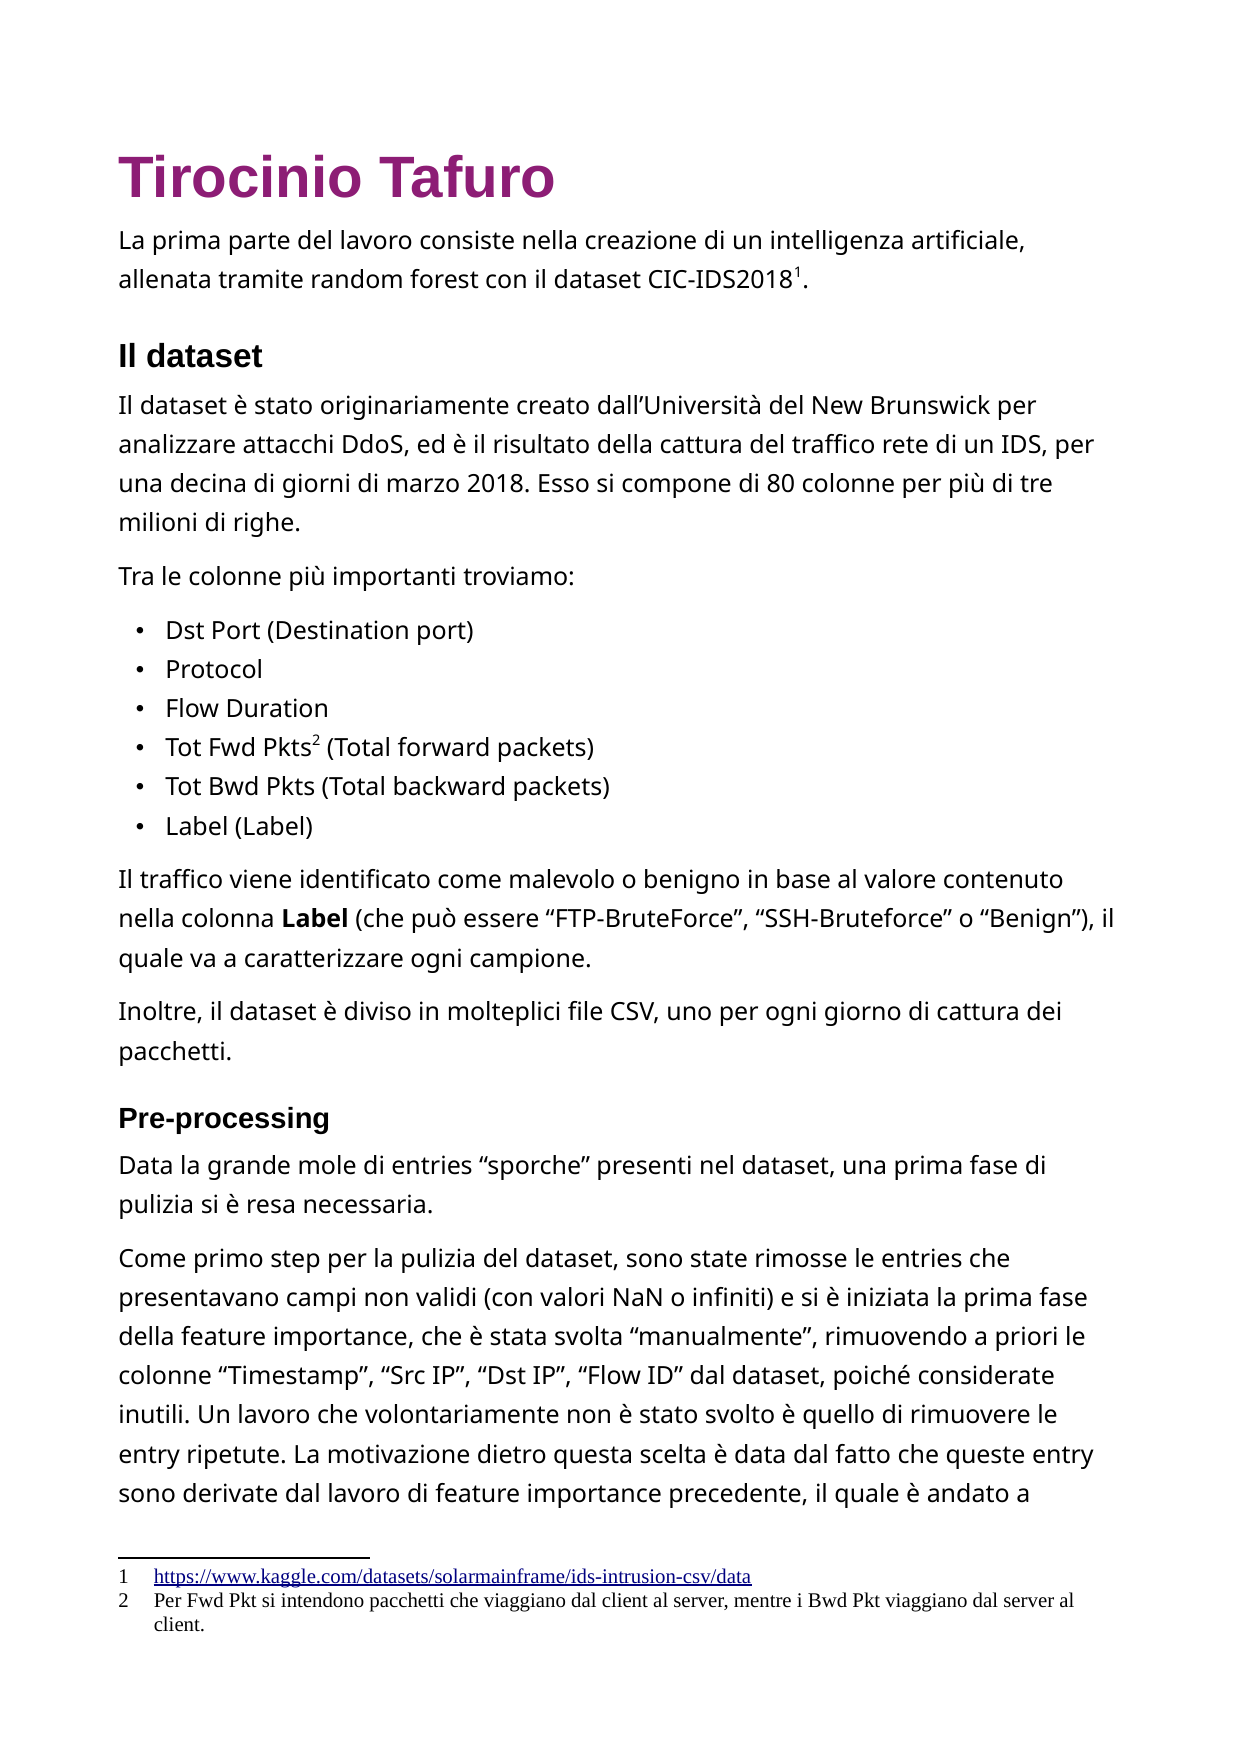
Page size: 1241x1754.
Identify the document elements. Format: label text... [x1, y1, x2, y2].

list Tot Fwd Pkts (Total forward packets) [136, 730, 1122, 764]
text Data la grande mole di entries “sporche” presenti nel dataset, una prima fase di pulizia si è resa necessaria. [118, 1148, 1122, 1221]
text Il traffico viene identificato come malevolo o benigno in base al valore contenuto nella colonna Label (che può essere “FTP-BruteForce”, “SSH-Bruteforce” o “Benign”), il quale va a caratterizzare ogni campione. [118, 862, 1122, 974]
list Dst Port (Destination port) [136, 612, 1122, 646]
list Tot Bwd Pkts (Total backward packets) [136, 769, 1122, 803]
list Flow Duration [136, 691, 1122, 725]
text Tra le colonne più importanti troviamo: [118, 559, 1122, 593]
list Per Fwd Pkt si intendono pacchetti che viaggiano dal client al server, mentre i Bwd Pkt viaggiano dal server al client. [118, 1588, 1122, 1636]
text Il dataset è stato originariamente creato dall’Università del New Brunswick per analizzare attacchi DdoS, ed è il risultato della cattura del traffico rete di un IDS, per una decina di giorni di marzo 2018. Esso si compone di 80 colonne per più di tre milioni di righe. [118, 387, 1122, 539]
text Inoltre, il dataset è diviso in molteplici file CSV, uno per ogni giorno di cattura dei pacchetti. [118, 994, 1122, 1067]
text Come primo step per la pulizia del dataset, sono state rimosse le entries che presentavano campi non validi (con valori NaN o infiniti) e si è iniziata la prima fase della feature importance, che è stata svolta “manualmente”, rimuovendo a priori le colonne “Timestamp”, “Src IP”, “Dst IP”, “Flow ID” dal dataset, poiché considerate inutili. Un lavoro che volontariamente non è stato svolto è quello di rimuovere le entry ripetute. La motivazione dietro questa scelta è data dal fatto che queste entry sono derivate dal lavoro di feature importance precedente, il quale è andato a [118, 1241, 1122, 1509]
title Tirocinio Tafuro [118, 143, 1122, 210]
list Protocol [136, 652, 1122, 686]
list Label (Label) [136, 808, 1122, 842]
subtitle Pre-processing [118, 1102, 1122, 1135]
subtitle Il dataset [118, 336, 1122, 375]
text La prima parte del lavoro consiste nella creazione di un intelligenza artificiale, allenata tramite random forest con il dataset CIC-IDS2018. [118, 223, 1122, 296]
text https://www.kaggle.com/datasets/solarmainframe/ids-intrusion-csv/data [118, 1564, 1122, 1588]
